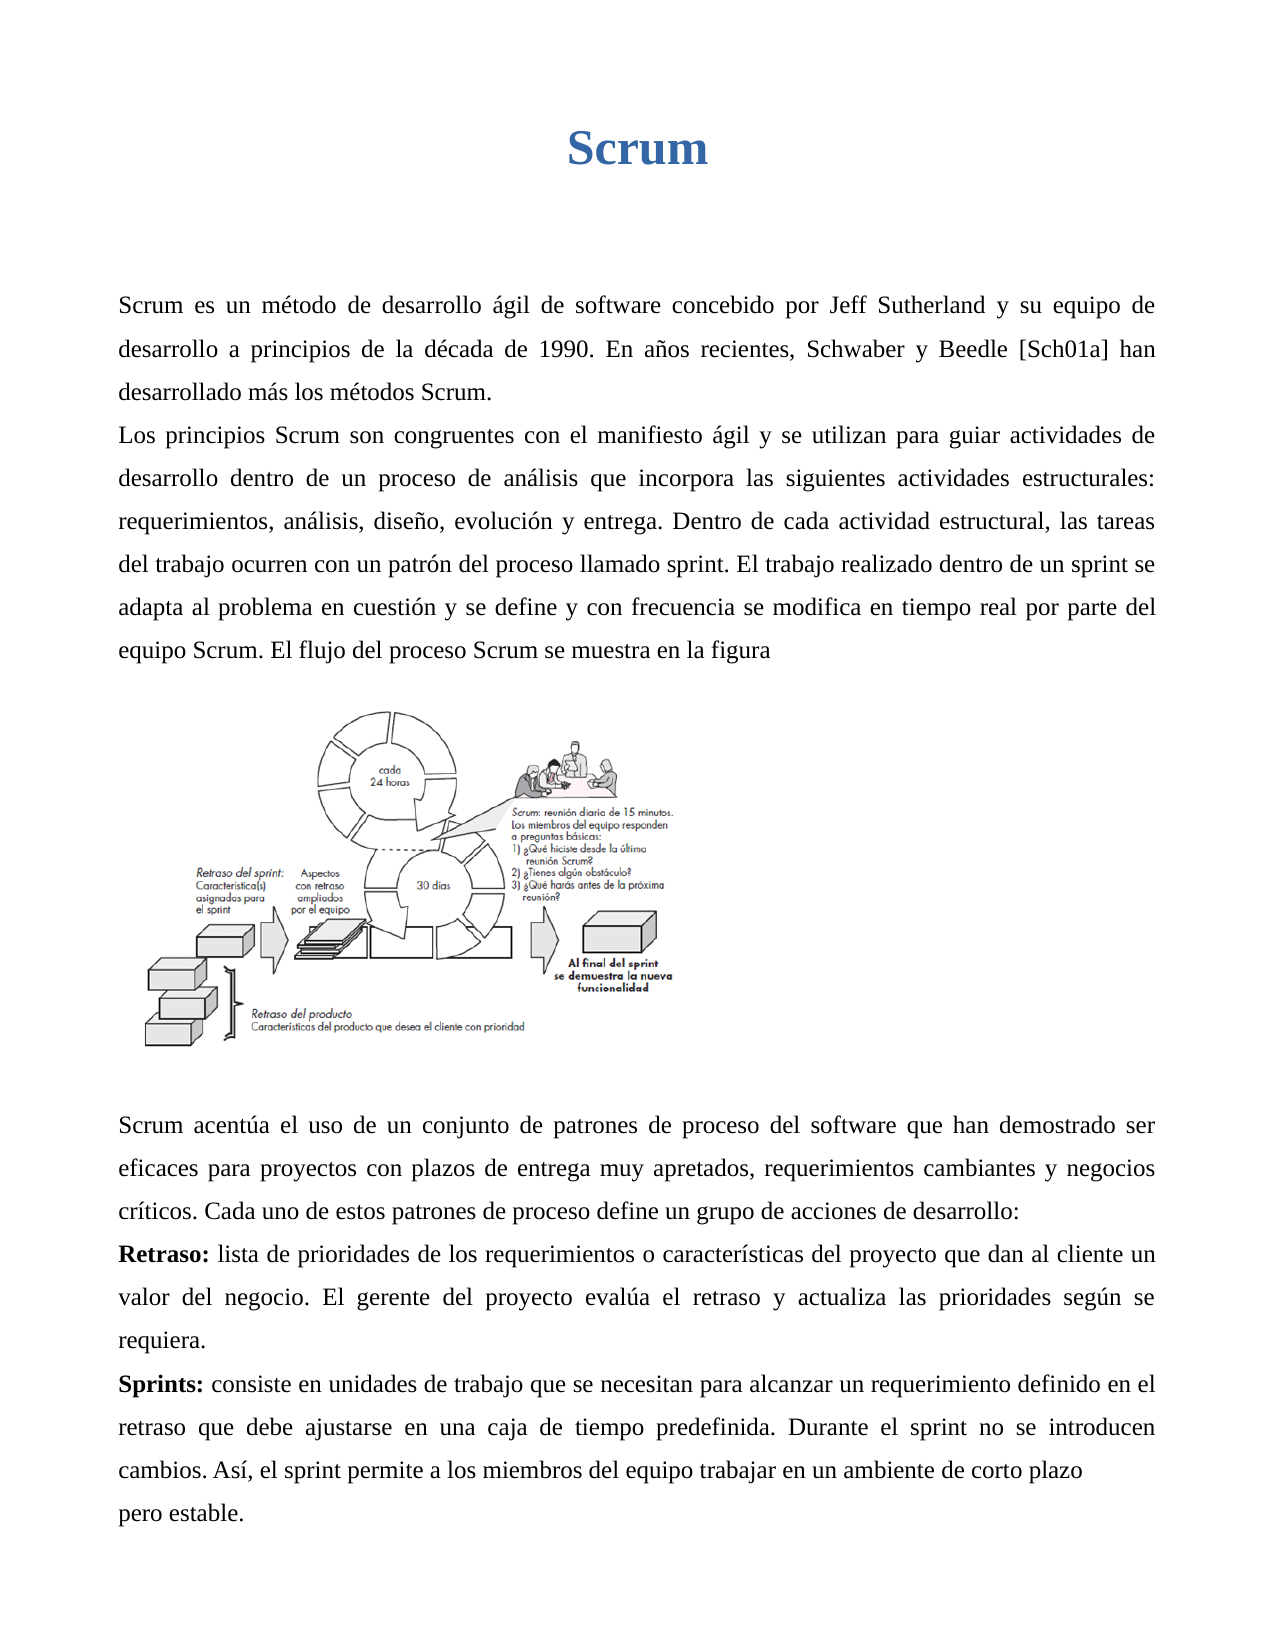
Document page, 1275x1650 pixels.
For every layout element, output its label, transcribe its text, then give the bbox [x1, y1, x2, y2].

text Scrum [118, 118, 1157, 176]
text pero estable. [118, 1498, 1157, 1527]
text Scrum acentúa el uso de un conjunto de patrones de proceso del software que han demostrado ser eficaces para proyectos con plazos de entrega muy apretados, requerimientos cambiantes y negocios críticos. Cada uno de estos patrones de proceso define un grupo de acciones de desarrollo: [118, 1110, 1157, 1225]
text Retraso: lista de prioridades de los requerimientos o características del proyecto que dan al cliente un valor del negocio. El gerente del proyecto evalúa el retraso y actualiza las prioridades según se requiera. [118, 1239, 1157, 1354]
picture [121, 707, 678, 1066]
text Scrum es un método de desarrollo ágil de software concebido por Jeff Sutherland y su equipo de desarrollo a principios de la década de 1990. En años recientes, Schwaber y Beedle [Sch01a] han desarrollado más los métodos Scrum. [118, 291, 1157, 406]
text Sprints: consiste en unidades de trabajo que se necesitan para alcanzar un requerimiento definido en el retraso que debe ajustarse en una caja de tiempo predefinida. Durante el sprint no se introducen cambios. Así, el sprint permite a los miembros del equipo trabajar en un ambiente de corto plazo [118, 1369, 1157, 1484]
text Los principios Scrum son congruentes con el manifiesto ágil y se utilizan para guiar actividades de desarrollo dentro de un proceso de análisis que incorpora las siguientes actividades estructurales: requerimientos, análisis, diseño, evolución y entrega. Dentro de cada actividad estructural, las tareas del trabajo ocurren con un patrón del proceso llamado sprint. El trabajo realizado dentro de un sprint se adapta al problema en cuestión y se define y con frecuencia se modifica en tiempo real por parte del equipo Scrum. El flujo del proceso Scrum se muestra en la figura [118, 420, 1157, 664]
